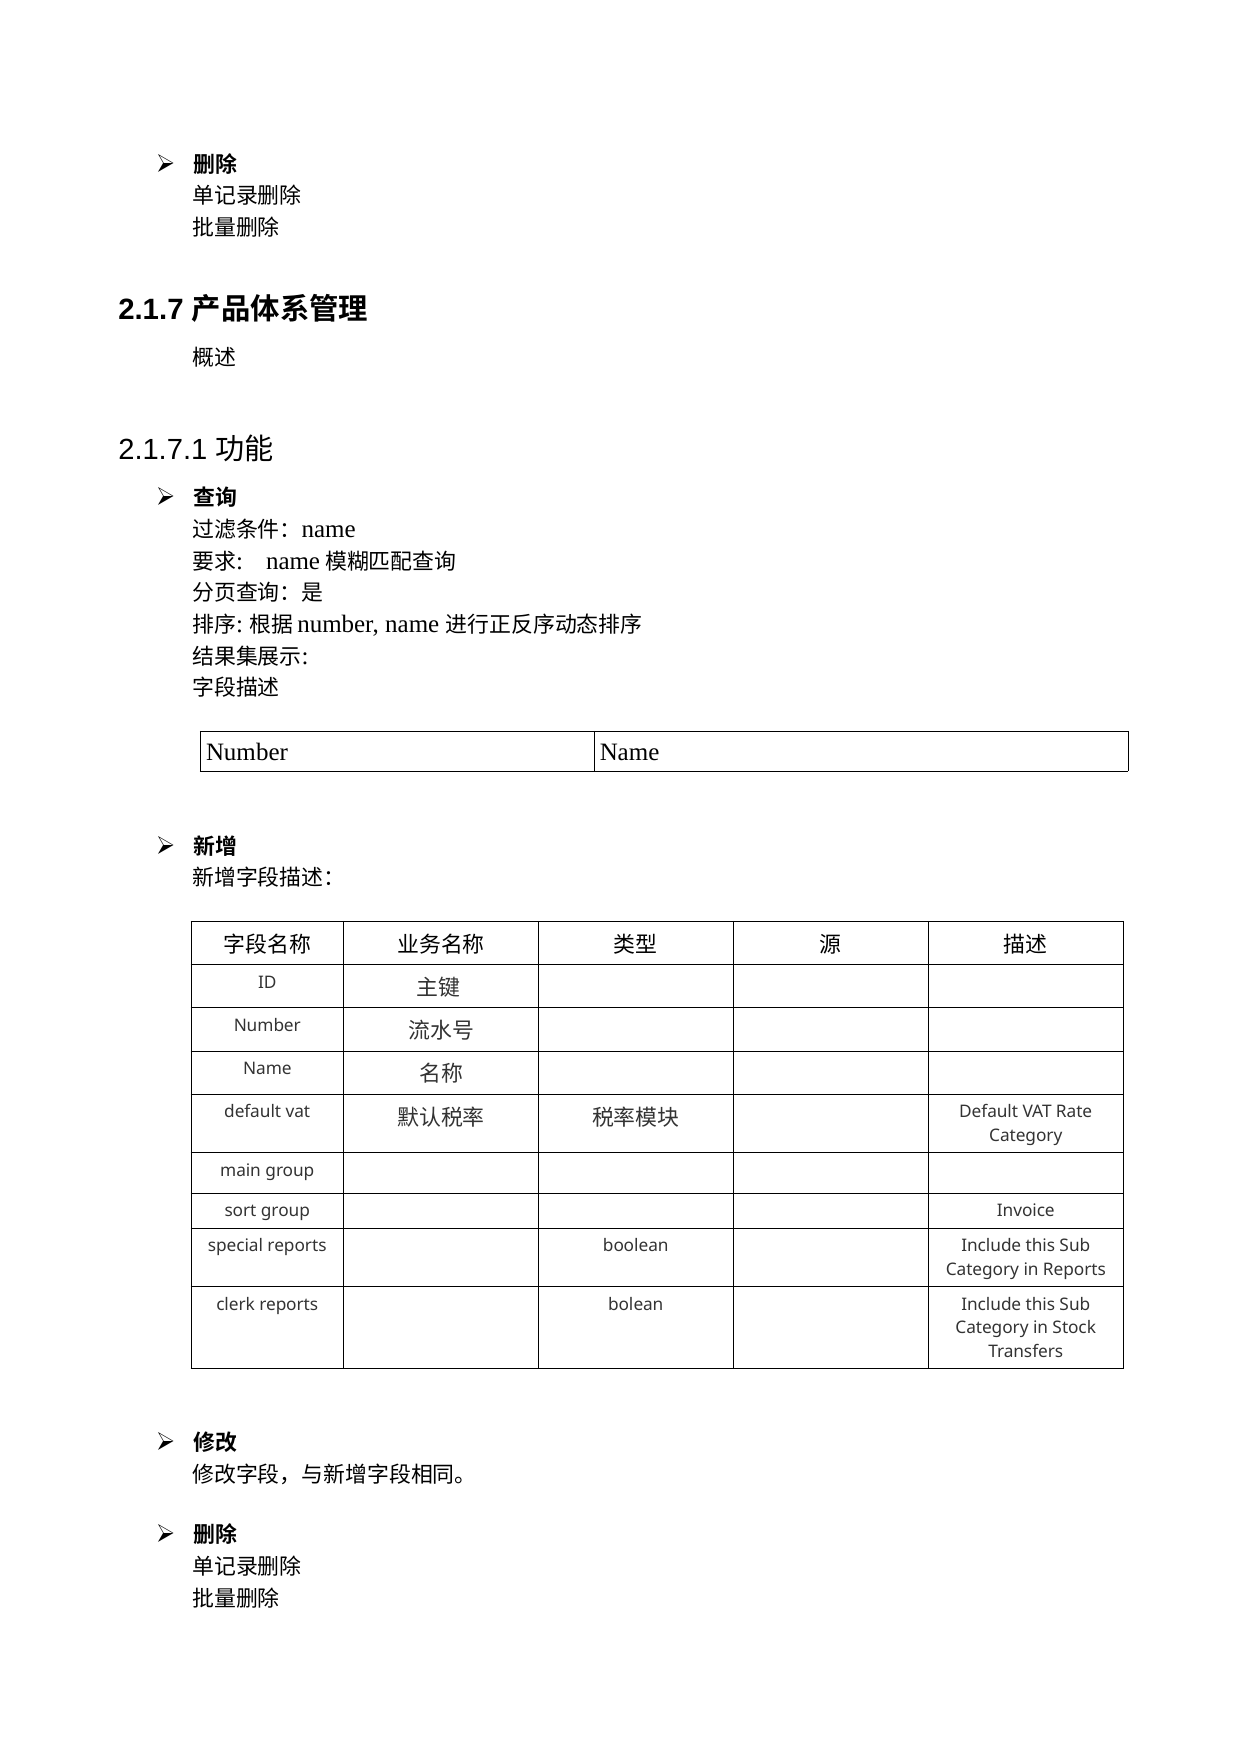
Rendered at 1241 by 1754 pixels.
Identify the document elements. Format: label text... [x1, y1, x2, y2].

table_cell clerk reports [192, 1287, 343, 1368]
table_cell Number [192, 1008, 343, 1051]
list 删除 [156, 1517, 1122, 1549]
list 修改 [156, 1425, 1122, 1457]
table_cell 名称 [344, 1052, 538, 1094]
text 字段描述 [118, 670, 1122, 702]
table_cell 默认税率 [344, 1095, 538, 1152]
table_cell Invoice [929, 1194, 1123, 1227]
table_header 源 [734, 922, 928, 964]
table_header 字段名称 [192, 922, 343, 964]
text 结果集展示: [118, 639, 1122, 670]
table_cell [734, 1052, 928, 1094]
table_cell [734, 1095, 928, 1152]
table_header Number [201, 732, 594, 771]
text 修改字段，与新增字段相同。 [118, 1457, 1122, 1489]
text 概述 [118, 340, 1122, 372]
subtitle 2.1.7.1 功能 [118, 426, 1122, 468]
table_cell [929, 1052, 1123, 1094]
table_cell Name [192, 1052, 343, 1094]
table_cell 主键 [344, 965, 538, 1007]
table_cell [929, 965, 1123, 1007]
text 批量删除 [118, 210, 1122, 242]
table_cell [734, 965, 928, 1007]
table_cell 流水号 [344, 1008, 538, 1051]
table_cell Include this Sub Category in Reports [929, 1229, 1123, 1286]
table_cell Include this Sub Category in Stock Transfers [929, 1287, 1123, 1368]
text 新增字段描述： [118, 860, 1122, 892]
table_cell [539, 1052, 733, 1094]
table_cell special reports [192, 1229, 343, 1286]
table_cell Default VAT Rate Category [929, 1095, 1123, 1152]
table_cell main group [192, 1153, 343, 1192]
table_header Name [595, 732, 1128, 771]
list 查询 [156, 480, 1122, 512]
table_cell [344, 1194, 538, 1227]
table_header 描述 [929, 922, 1123, 964]
table_cell [344, 1287, 538, 1368]
table_cell ID [192, 965, 343, 1007]
table_cell [539, 1008, 733, 1051]
text 单记录删除 [118, 1549, 1122, 1581]
table_cell [734, 1008, 928, 1051]
table_cell boolean [539, 1229, 733, 1286]
table_header 类型 [539, 922, 733, 964]
text 单记录删除 [118, 178, 1122, 210]
text 分页查询：是 [118, 575, 1122, 607]
table_cell [734, 1229, 928, 1286]
table_cell [734, 1153, 928, 1192]
table_cell [929, 1153, 1123, 1192]
list 新增 [156, 829, 1122, 860]
table_cell [539, 1153, 733, 1192]
table_cell sort group [192, 1194, 343, 1227]
subtitle 2.1.7 产品体系管理 [118, 285, 1122, 328]
table_cell [539, 1194, 733, 1227]
list 删除 [156, 147, 1122, 178]
table_cell [929, 1008, 1123, 1051]
table_cell [734, 1287, 928, 1368]
table_cell bolean [539, 1287, 733, 1368]
table_cell [734, 1194, 928, 1227]
text 过滤条件：name [118, 512, 1122, 544]
table_header 业务名称 [344, 922, 538, 964]
table_cell [344, 1229, 538, 1286]
table_cell [539, 965, 733, 1007]
table_cell 税率模块 [539, 1095, 733, 1152]
text 排序: 根据number, name 进行正反序动态排序 [118, 607, 1122, 639]
text 要求: name模糊匹配查询 [118, 544, 1122, 575]
table_cell [344, 1153, 538, 1192]
text 批量删除 [118, 1581, 1122, 1612]
table_cell default vat [192, 1095, 343, 1152]
